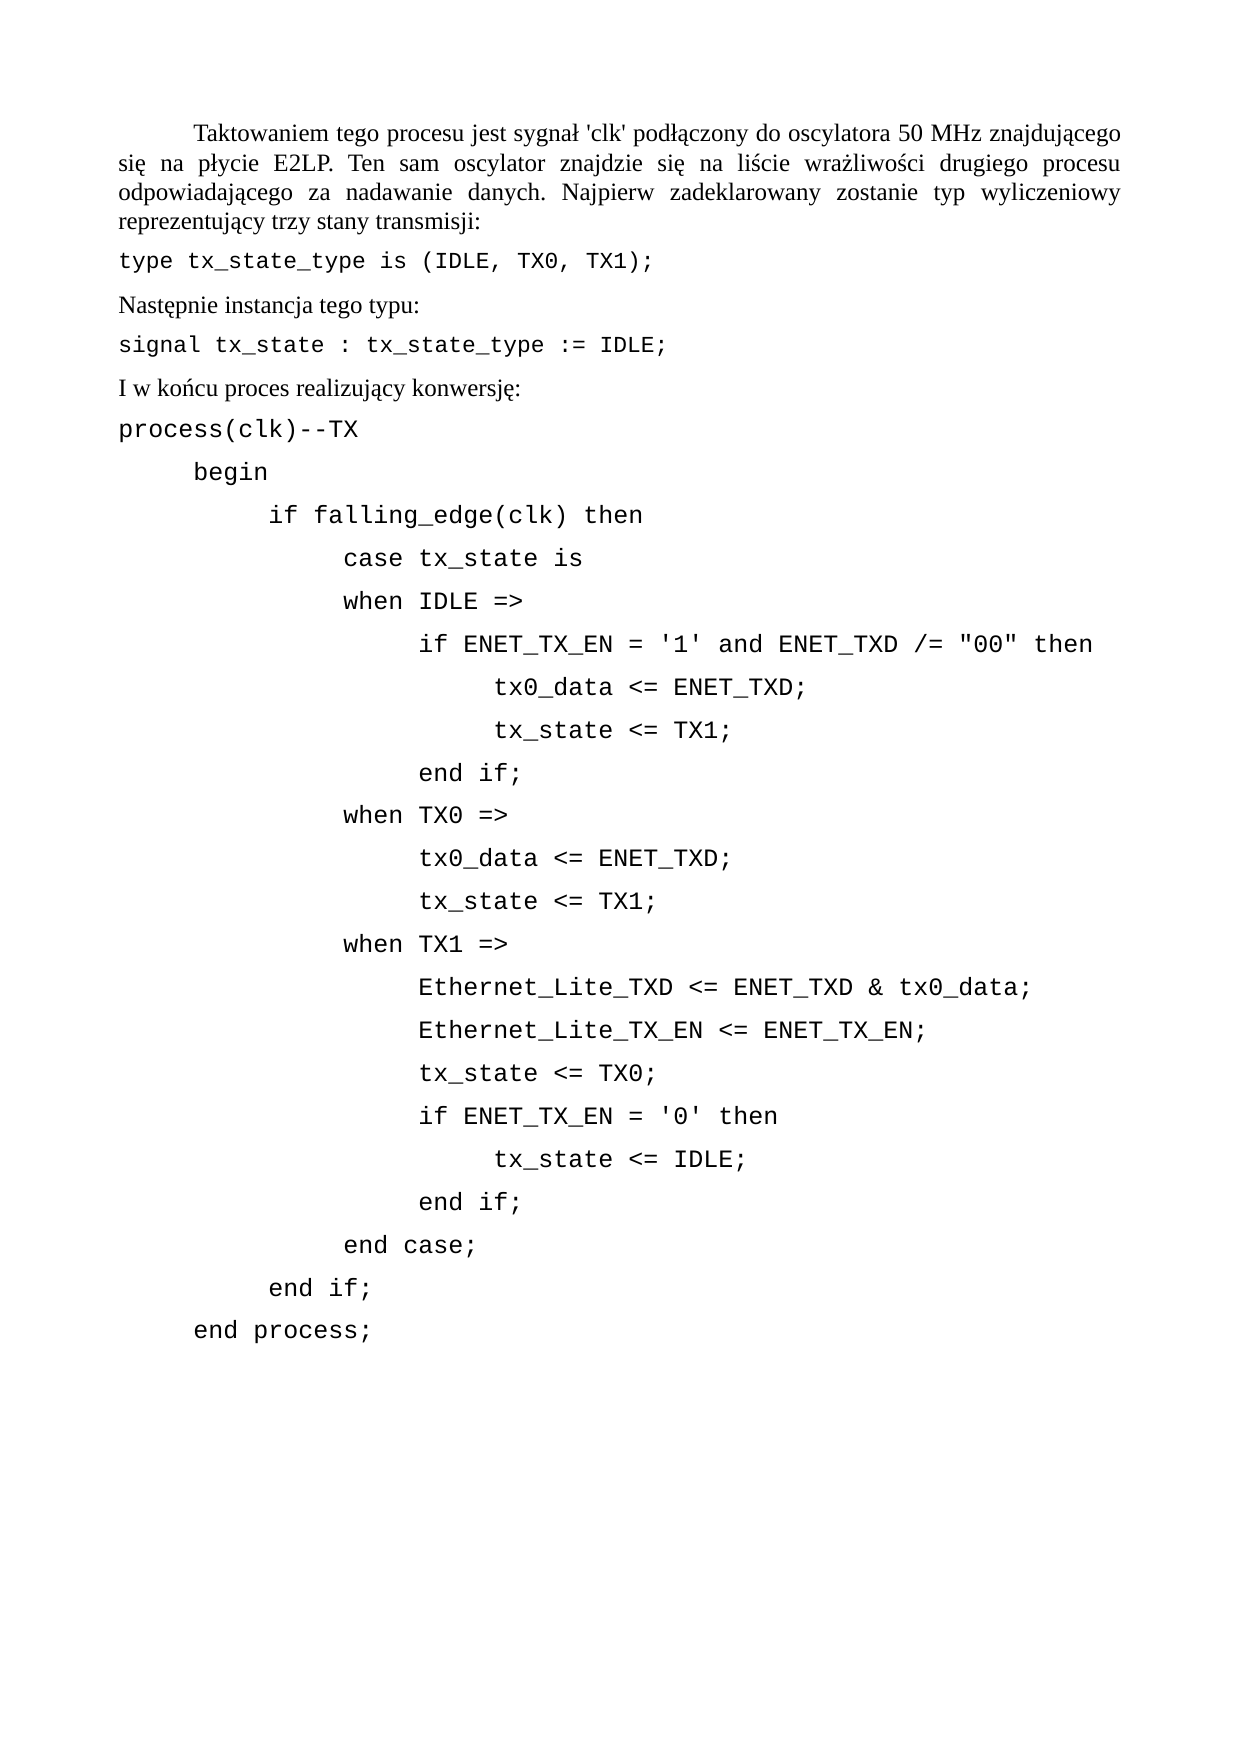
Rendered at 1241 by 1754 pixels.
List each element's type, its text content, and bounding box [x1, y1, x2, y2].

text Ethernet_Lite_TXD <= ENET_TXD & tx0_data; [118, 975, 1122, 1003]
text signal tx_state : tx_state_type := IDLE; [118, 333, 1122, 359]
text end process; [118, 1318, 1122, 1346]
text if ENET_TX_EN = '0' then [118, 1103, 1122, 1132]
text tx0_data <= ENET_TXD; [118, 674, 1122, 703]
text end if; [118, 760, 1122, 788]
text end case; [118, 1232, 1122, 1261]
text end if; [118, 1275, 1122, 1303]
text tx_state <= IDLE; [118, 1146, 1122, 1175]
text tx_state <= TX1; [118, 889, 1122, 917]
text if ENET_TX_EN = '1' and ENET_TXD /= "00" then [118, 631, 1122, 660]
text tx_state <= TX1; [118, 717, 1122, 746]
text Ethernet_Lite_TX_EN <= ENET_TX_EN; [118, 1018, 1122, 1046]
text begin [118, 460, 1122, 488]
text end if; [118, 1189, 1122, 1218]
text when TX0 => [118, 803, 1122, 831]
text process(clk)--TX [118, 417, 1122, 445]
text when IDLE => [118, 588, 1122, 617]
text type tx_state_type is (IDLE, TX0, TX1); [118, 249, 1122, 275]
text tx_state <= TX0; [118, 1061, 1122, 1089]
text if falling_edge(clk) then [118, 503, 1122, 531]
text tx0_data <= ENET_TXD; [118, 846, 1122, 874]
text when TX1 => [118, 932, 1122, 960]
text Taktowaniem tego procesu jest sygnał 'clk' podłączony do oscylatora 50 MHz znajdującego się na płycie E2LP. Ten sam oscylator znajdzie się na liście wrażliwości drugiego procesu odpowiadającego za nadawanie danych. Najpierw zadeklarowany zostanie typ wyliczeniowy reprezentujący trzy stany transmisji: [118, 118, 1122, 234]
text case tx_state is [118, 546, 1122, 574]
text I w końcu proces realizujący konwersję: [118, 373, 1122, 402]
text Następnie instancja tego typu: [118, 290, 1122, 318]
